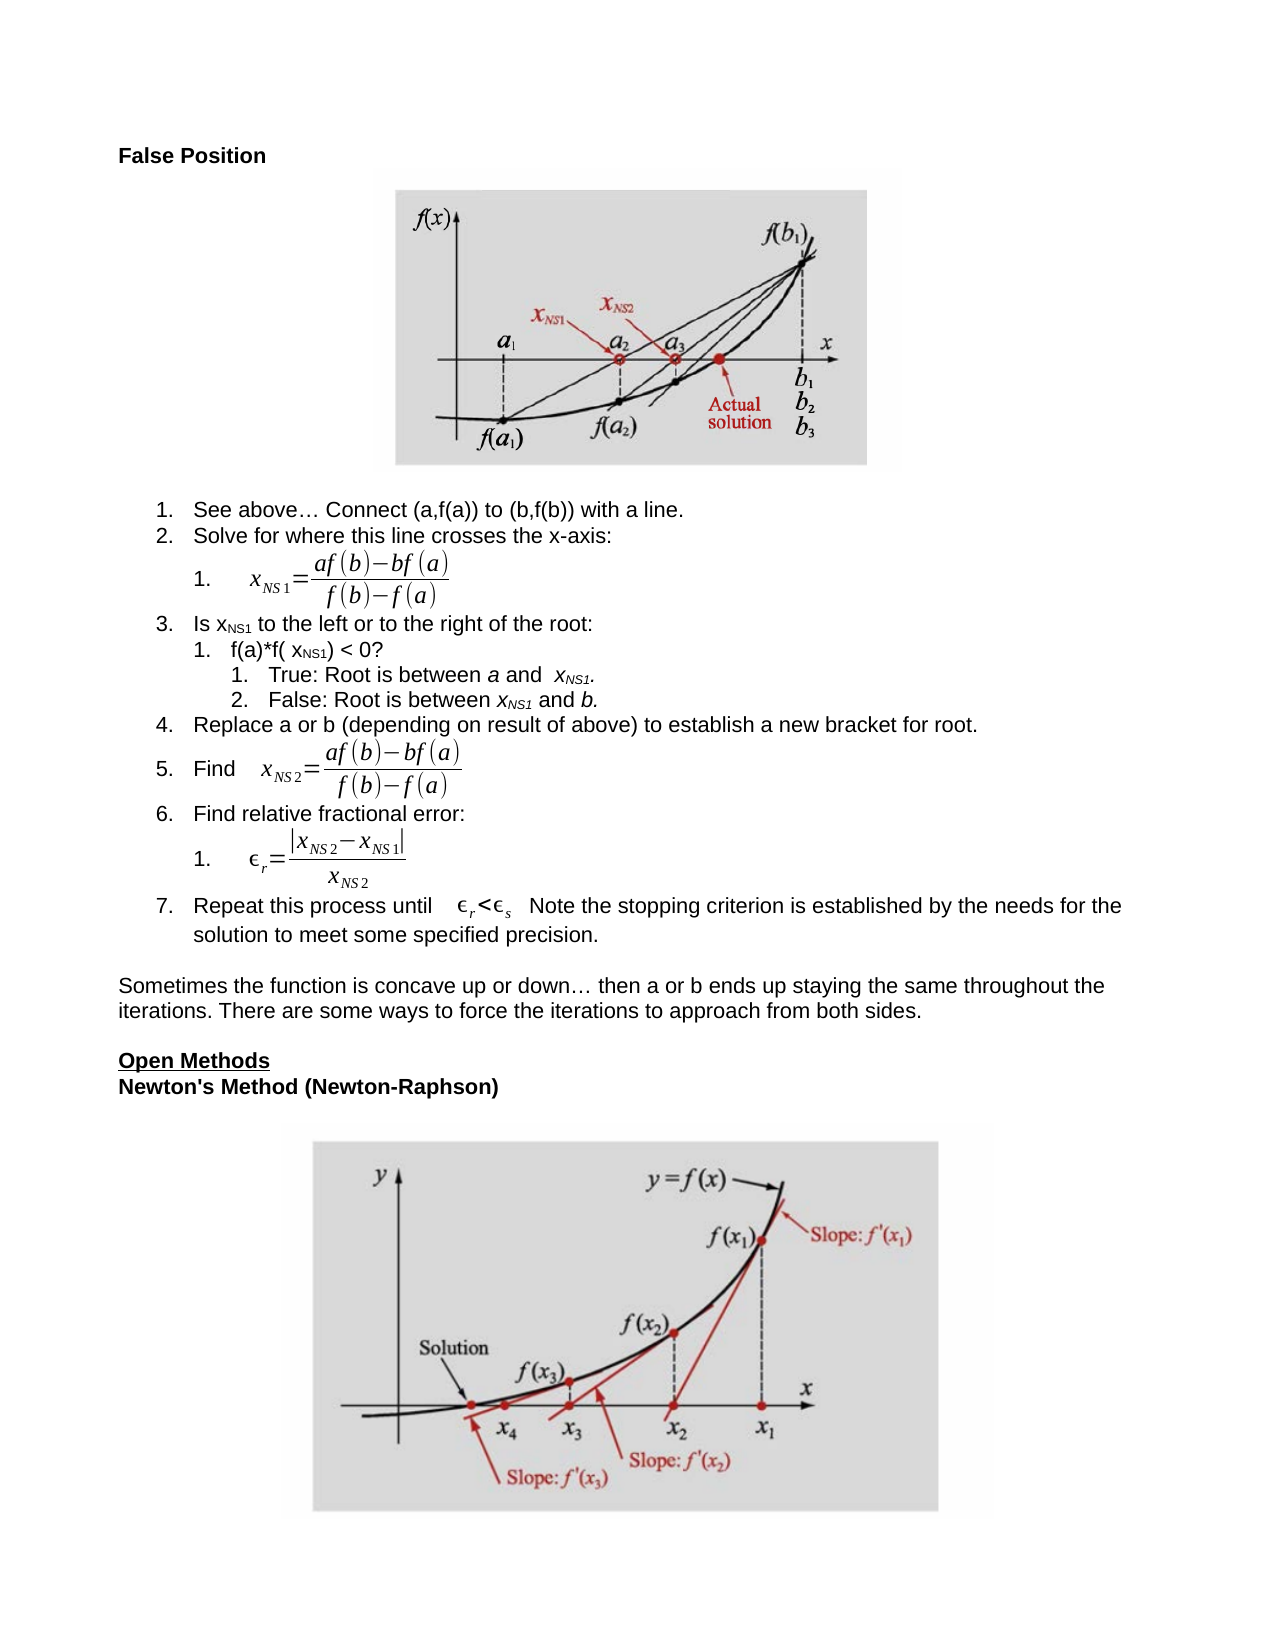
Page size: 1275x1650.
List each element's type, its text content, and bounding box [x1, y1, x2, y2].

text Newton's Method (Newton-Raphson) [118, 1073, 1157, 1099]
list Replace a or b (depending on result of above) to establish a new bracket for root. [156, 712, 1157, 737]
picture [373, 168, 902, 472]
list Is xNS1 to the left or to the right of the root: [156, 611, 1157, 636]
list f(a)*f( xNS1) < 0? [193, 636, 1157, 662]
list Repeat this process until Note the stopping criterion is established by the needs for the solution to meet some specified precision. [156, 893, 1157, 947]
list True: Root is between a and xNS1. [231, 662, 1157, 687]
list Solve for where this line crosses the x-axis: [156, 522, 1157, 548]
list Find relative fractional error: [156, 801, 1157, 826]
text Open Methods [118, 1048, 1157, 1073]
picture [280, 1123, 995, 1519]
list Find [156, 737, 1157, 801]
text Sometimes the function is concave up or down… then a or b ends up staying the same throughout the iterations. There are some ways to force the iterations to approach from both sides. [118, 973, 1157, 1023]
list See above… Connect (a,f(a)) to (b,f(b)) with a line. [156, 497, 1157, 522]
text False Position [118, 143, 1157, 168]
list False: Root is between xNS1 and b. [231, 687, 1157, 712]
